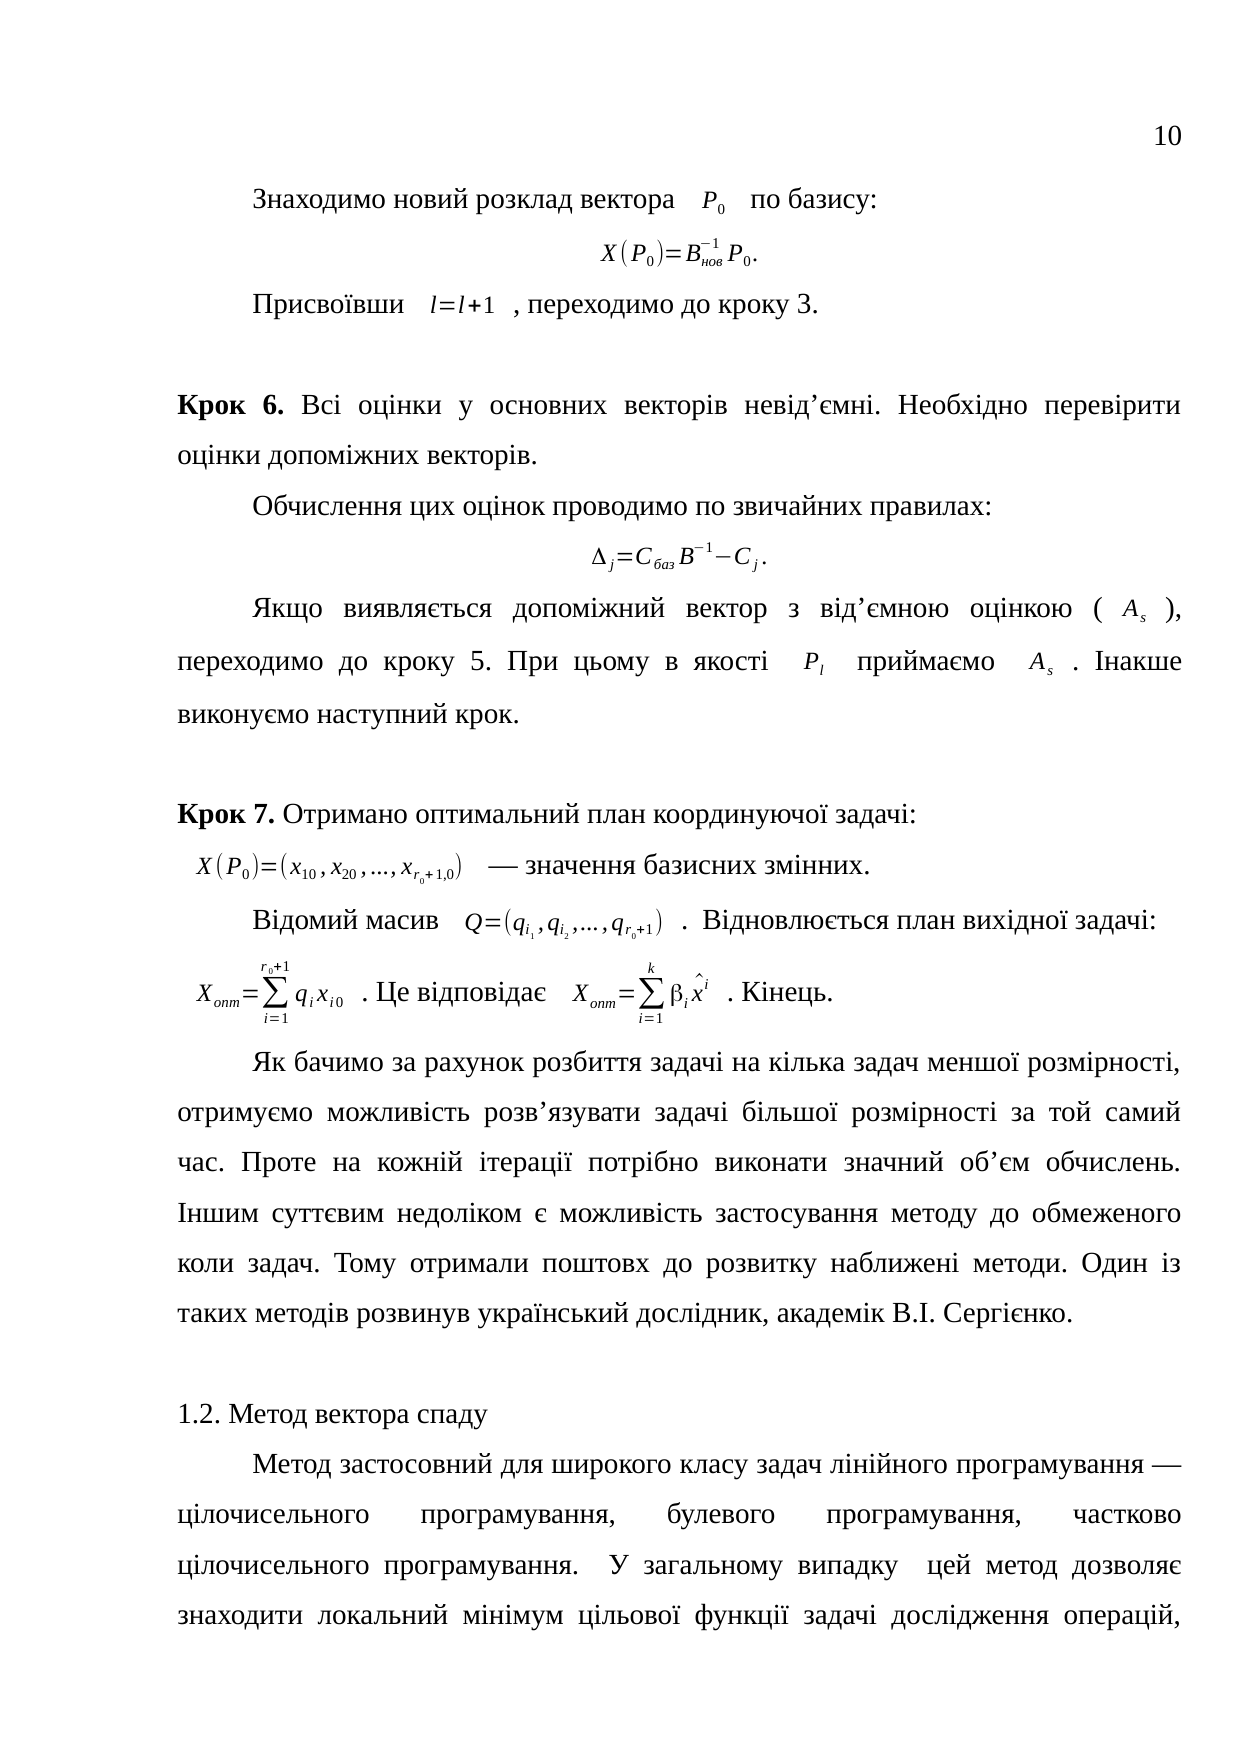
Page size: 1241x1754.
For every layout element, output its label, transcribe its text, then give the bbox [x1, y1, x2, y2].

text — значення базисних змінних. [177, 847, 1182, 885]
text Відомий масив . Відновлюється план вихідної задачі: [177, 902, 1182, 941]
text Обчислення цих оцінок проводимо по звичайних правилах: [177, 488, 1182, 521]
text . Це відповідає . Кінець. [177, 957, 1182, 1027]
text Як бачимо за рахунок розбиття задачі на кілька задач меншої розмірності, отримуємо можливість розв’язувати задачі більшої розмірності за той самий час. Проте на кожній ітерації потрібно виконати значний об’єм обчислень. Іншим суттєвим недоліком є можливість застосування методу до обмеженого коли задач. Тому отримали поштовх до розвитку наближені методи. Один із таких методів розвинув український дослідник, академік В.І. Сергієнко. [177, 1044, 1182, 1329]
text Метод застосовний для широкого класу задач лінійного програмування — цілочисельного програмування, булевого програмування, частково цілочисельного програмування. У загальному випадку цей метод дозволяє знаходити локальний мінімум цільової функції задачі дослідження операцій, [177, 1446, 1182, 1631]
text Крок 7. Отримано оптимальний план координуючої задачі: [177, 797, 1182, 830]
text Знаходимо новий розклад вектора по базису: [177, 182, 1182, 218]
text Присвоївши , переходимо до кроку 3. [177, 286, 1182, 320]
text Якщо виявляється допоміжний вектор з від’ємною оцінкою (), переходимо до кроку 5. При цьому в якості приймаємо . Інакше виконуємо наступний крок. [177, 590, 1182, 729]
text Крок 6. Всі оцінки у основних векторів невід’ємні. Необхідно перевірити оцінки допоміжних векторів. [177, 387, 1182, 471]
text 1.2. Метод вектора спаду [177, 1396, 1182, 1429]
